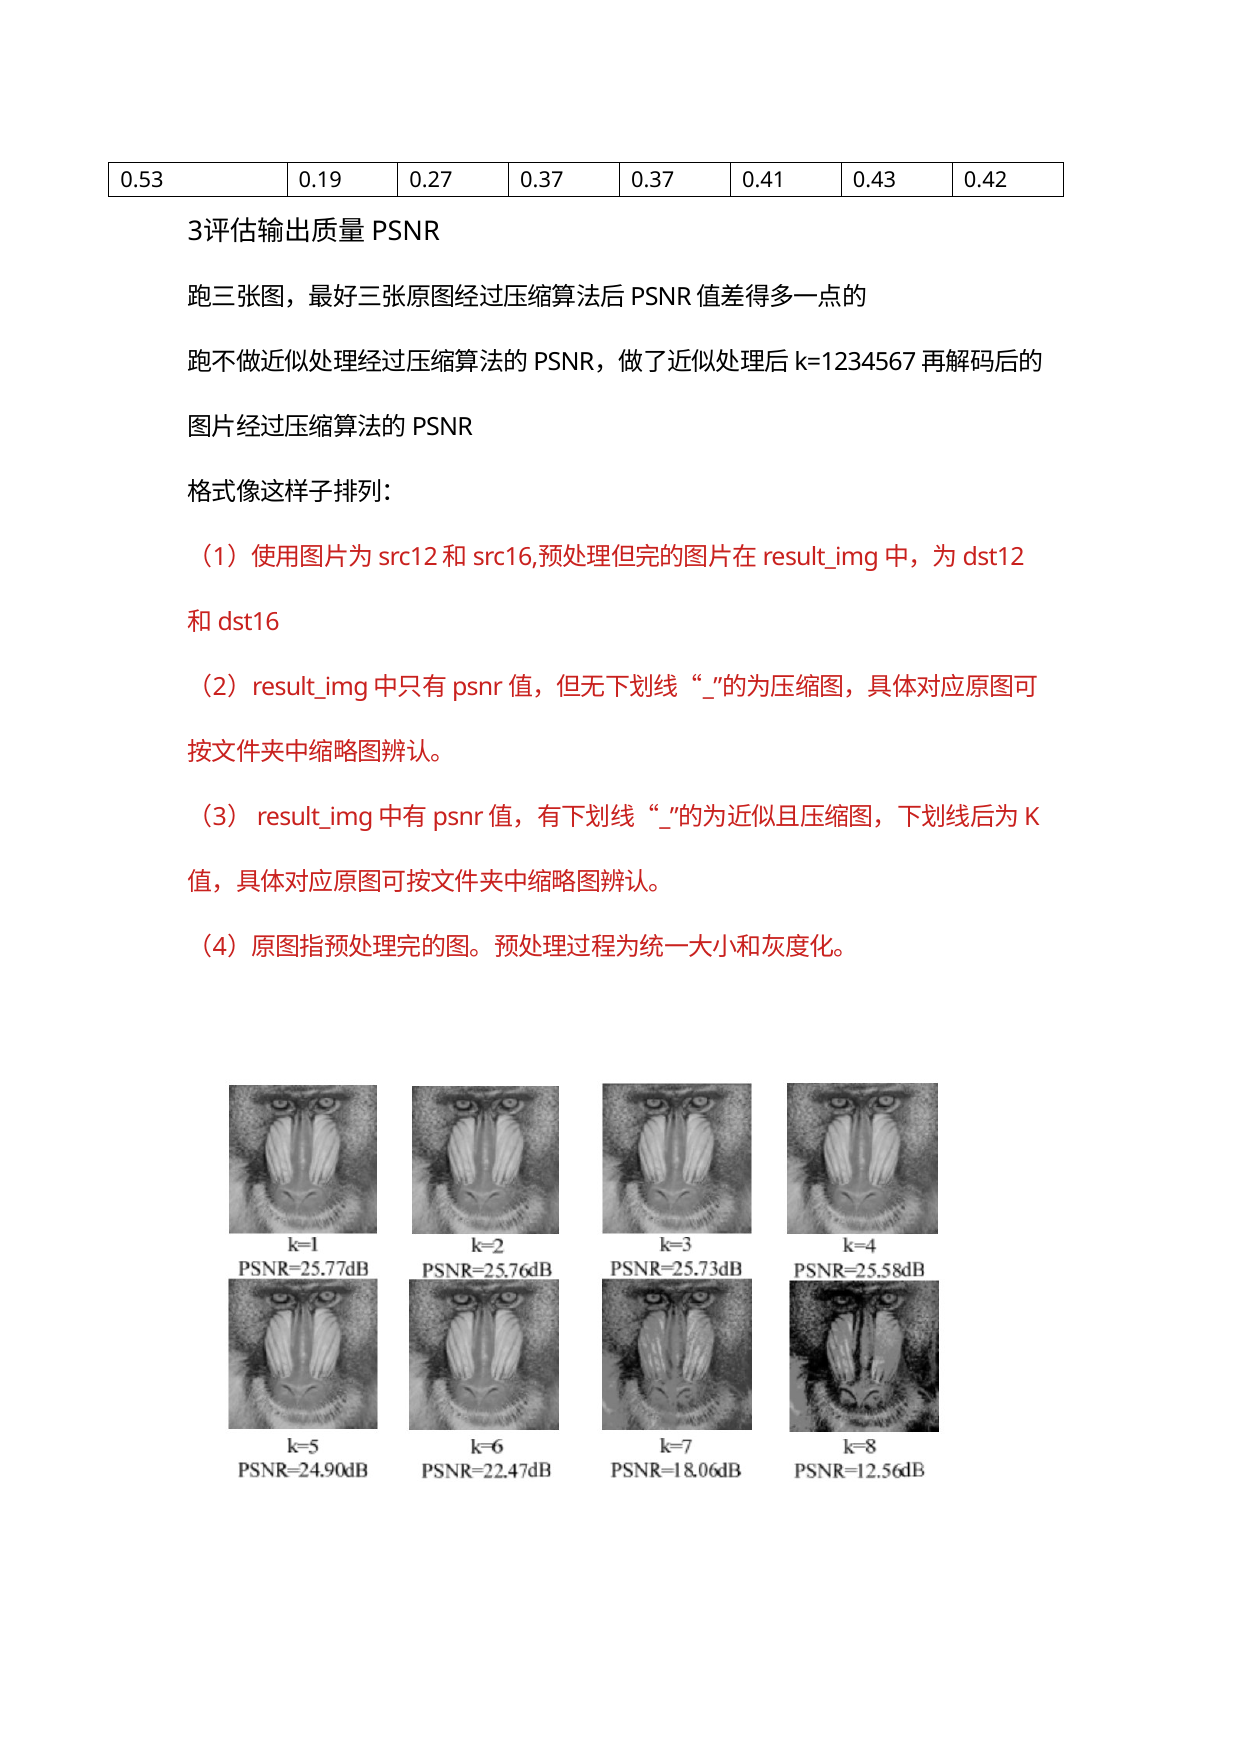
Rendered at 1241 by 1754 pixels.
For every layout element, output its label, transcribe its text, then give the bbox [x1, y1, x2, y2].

table_cell 0.41 [731, 163, 841, 196]
table_cell 0.43 [842, 163, 952, 196]
text （2）result_img中只有psnr值，但无下划线“_”的为压缩图，具体对应原图可按文件夹中缩略图辨认。 [187, 652, 1053, 782]
table_cell 0.27 [398, 163, 508, 196]
text （1）使用图片为src12和src16,预处理但完的图片在result_img中，为dst12和dst16 [187, 522, 1053, 652]
table_cell 0.37 [620, 163, 730, 196]
picture [187, 1074, 1053, 1482]
list 评估输出质量PSNR [187, 197, 1053, 262]
table_cell 0.19 [288, 163, 397, 196]
text （4）原图指预处理完的图。预处理过程为统一大小和灰度化。 [187, 912, 1053, 977]
table_cell 0.42 [953, 163, 1063, 196]
text 跑三张图，最好三张原图经过压缩算法后PSNR值差得多一点的 [187, 262, 1053, 327]
table_cell 0.37 [509, 163, 619, 196]
text 格式像这样子排列： [187, 457, 1053, 522]
text 跑不做近似处理经过压缩算法的PSNR，做了近似处理后k=1234567再解码后的图片经过压缩算法的PSNR [187, 327, 1053, 457]
text （3） result_img中有psnr值，有下划线“_”的为近似且压缩图，下划线后为K值，具体对应原图可按文件夹中缩略图辨认。 [187, 782, 1053, 912]
table_cell 0.53 [109, 163, 287, 196]
